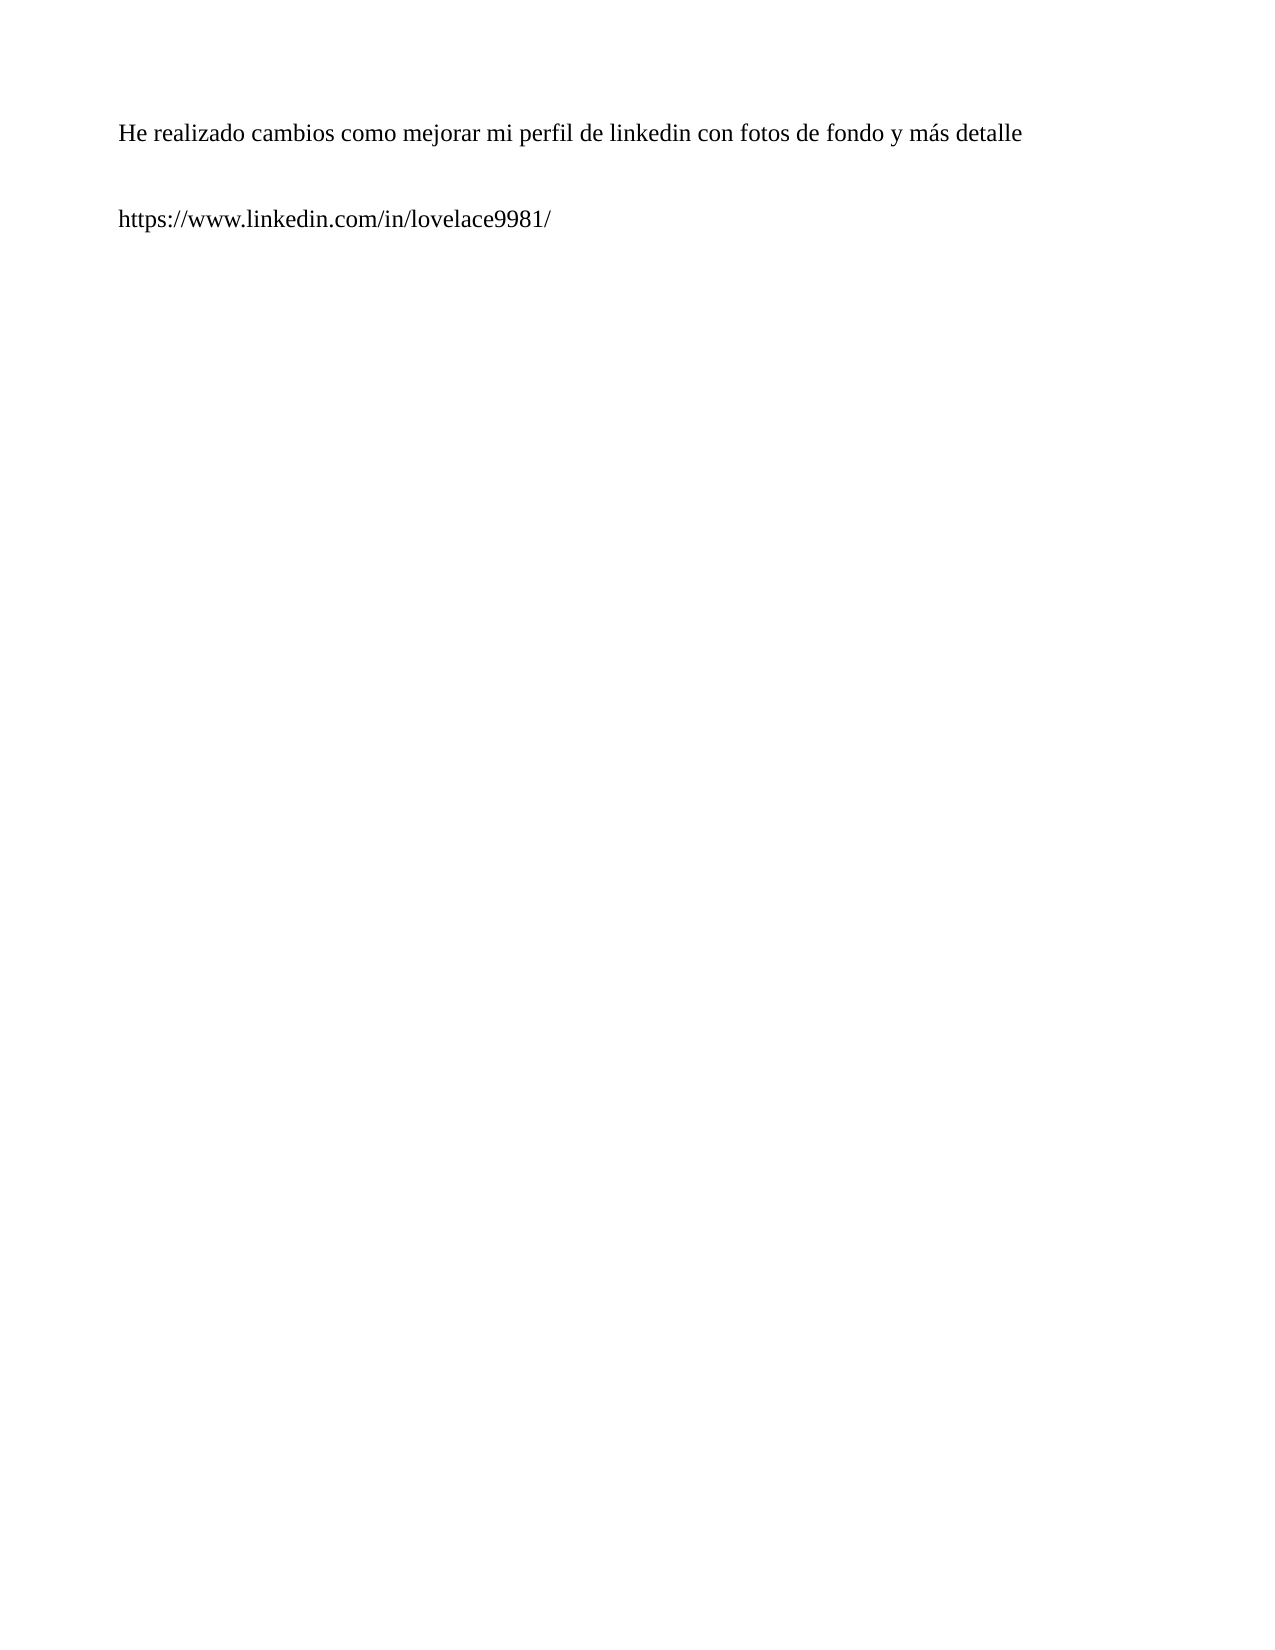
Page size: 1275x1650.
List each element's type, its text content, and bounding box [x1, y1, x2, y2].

text https://www.linkedin.com/in/lovelace9981/ [118, 204, 1157, 233]
text He realizado cambios como mejorar mi perfil de linkedin con fotos de fondo y más detalle [118, 118, 1157, 147]
